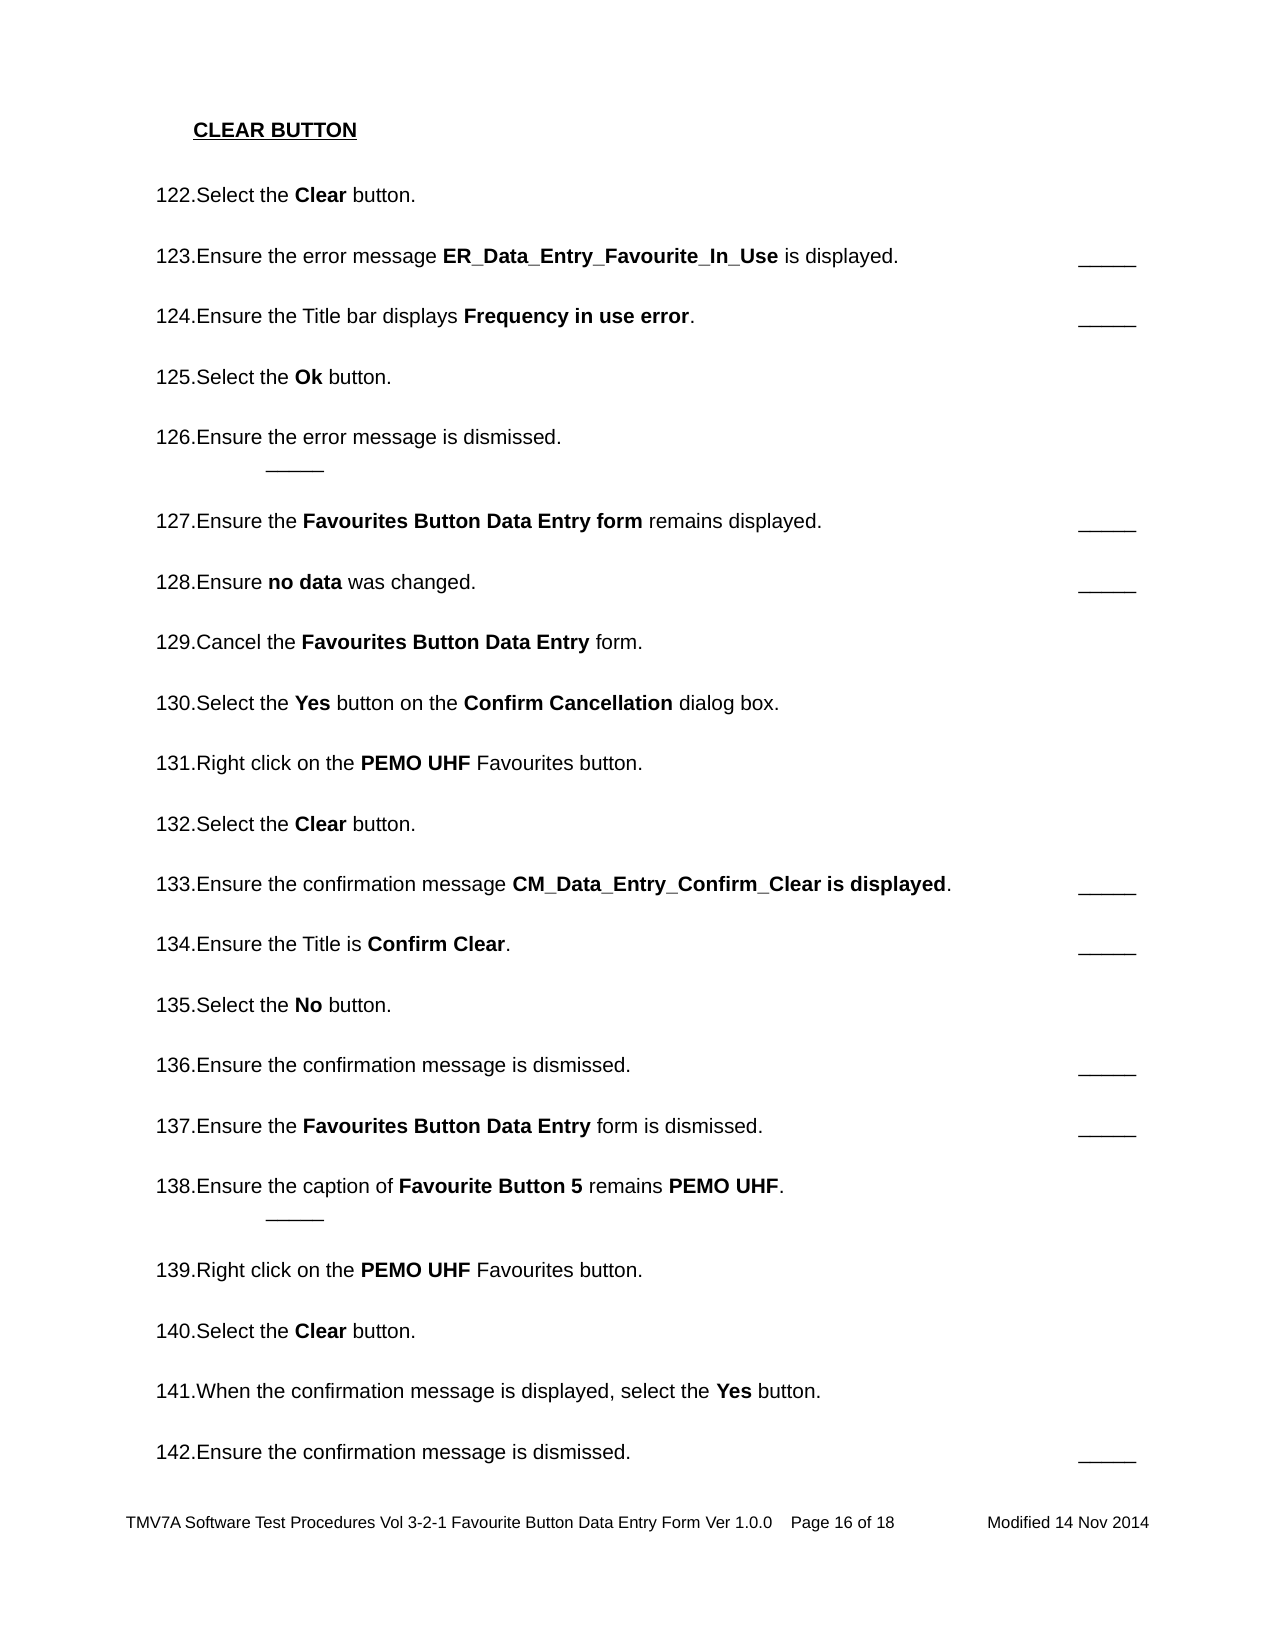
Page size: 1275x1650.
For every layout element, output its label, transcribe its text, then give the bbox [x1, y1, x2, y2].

list Select the Yes button on the Confirm Cancellation dialog box. [156, 691, 1157, 738]
list Select the Clear button. [156, 811, 1157, 859]
list Select the Clear button. [156, 183, 1157, 231]
list Ensure the confirmation message is dismissed. _____ [156, 1439, 1157, 1463]
list Ensure the caption of Favourite Button 5 remains PEMO UHF. _____ [156, 1174, 1157, 1246]
list Select the Ok button. [156, 364, 1157, 412]
list Select the Clear button. [156, 1319, 1157, 1367]
list Ensure the Title is Confirm Clear. _____ [156, 932, 1157, 980]
list CLEAR BUTTON [156, 118, 1157, 171]
list Cancel the Favourites Button Data Entry form. [156, 630, 1157, 678]
list Select the No button. [156, 993, 1157, 1041]
list Ensure the confirmation message CM_Data_Entry_Confirm_Clear is displayed. _____ [156, 872, 1157, 920]
list Right click on the PEMO UHF Favourites button. [156, 751, 1157, 799]
list Ensure the error message ER_Data_Entry_Favourite_In_Use is displayed. _____ [156, 244, 1157, 292]
list Ensure the Title bar displays Frequency in use error. _____ [156, 304, 1157, 352]
list Ensure the confirmation message is dismissed. _____ [156, 1053, 1157, 1101]
list When the confirmation message is displayed, select the Yes button. [156, 1379, 1157, 1427]
list Right click on the PEMO UHF Favourites button. [156, 1258, 1157, 1306]
list Ensure the error message is dismissed. _____ [156, 425, 1157, 497]
list Ensure no data was changed. _____ [156, 570, 1157, 618]
list Ensure the Favourites Button Data Entry form is dismissed. _____ [156, 1113, 1157, 1161]
list Ensure the Favourites Button Data Entry form remains displayed. _____ [156, 509, 1157, 557]
